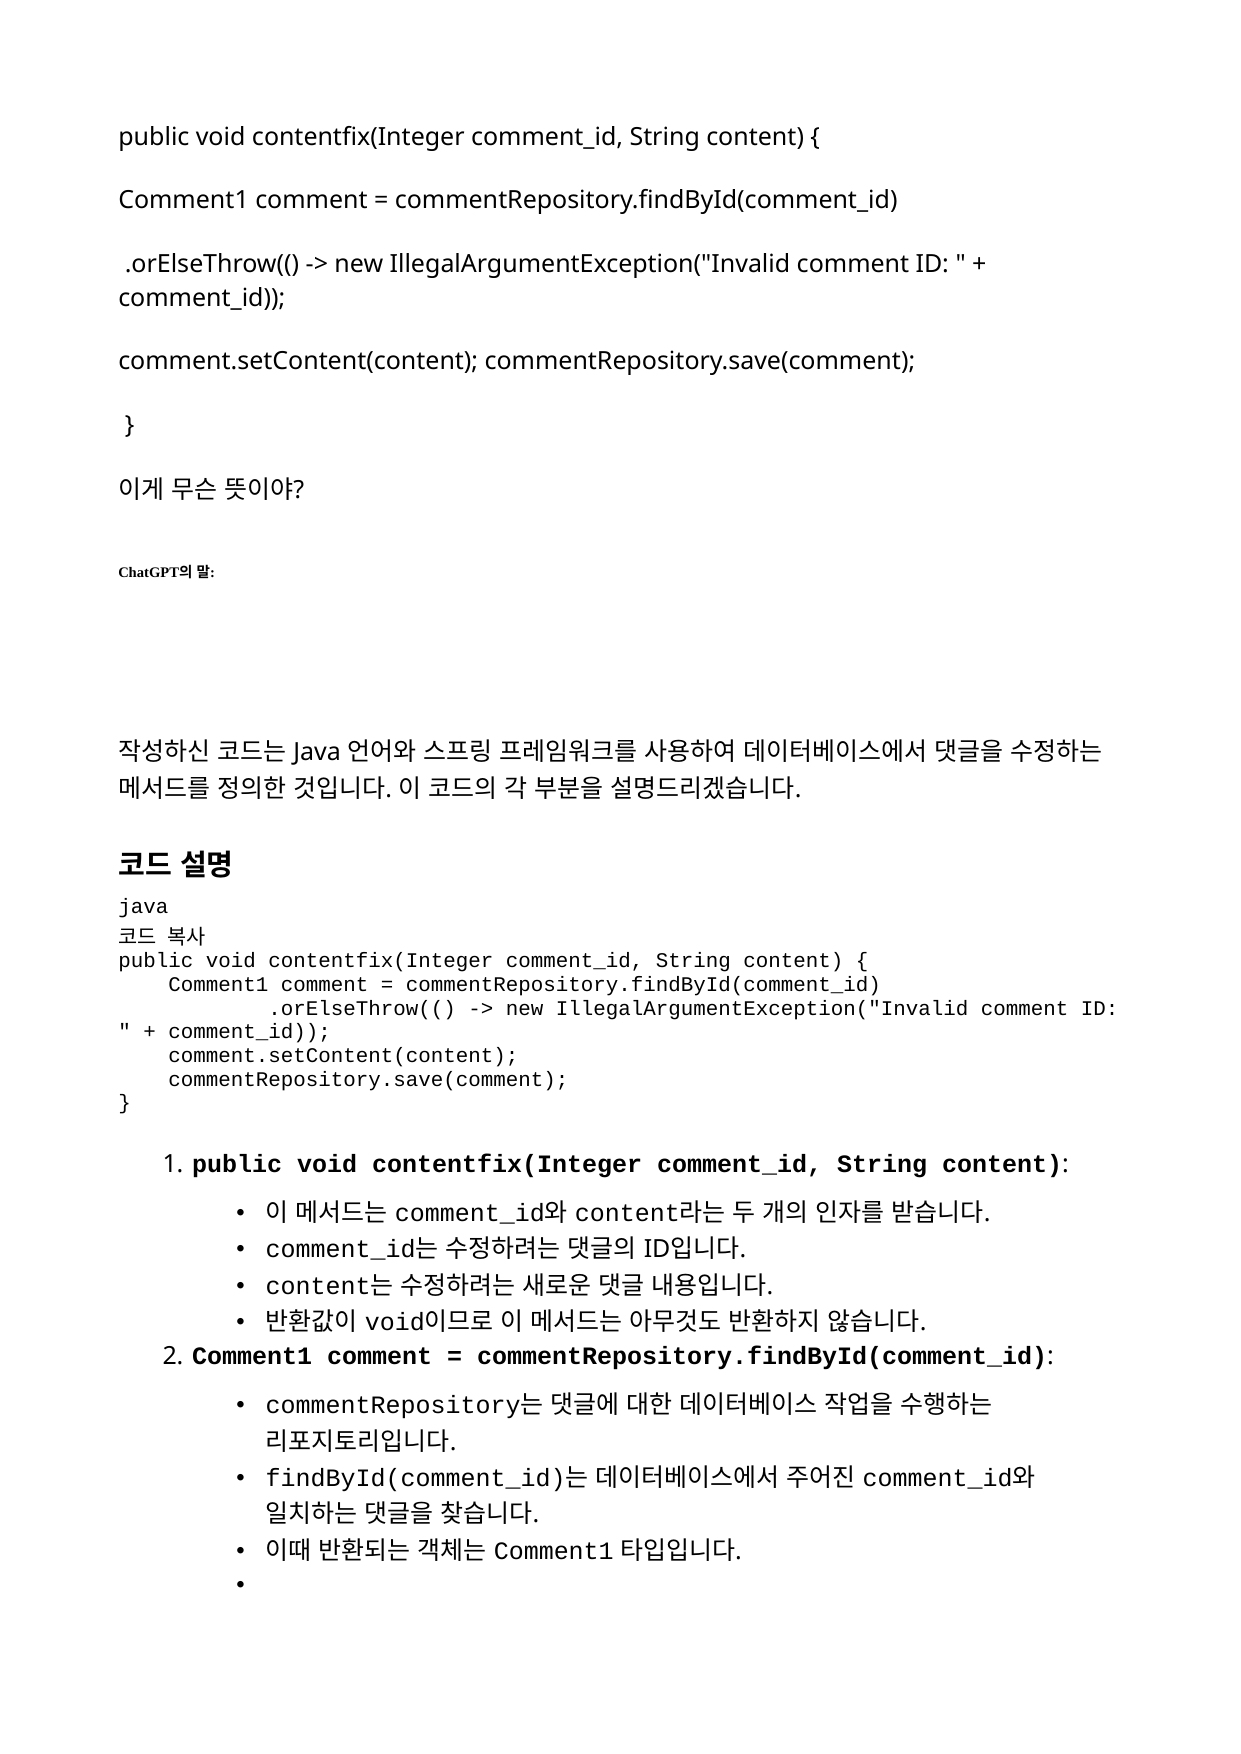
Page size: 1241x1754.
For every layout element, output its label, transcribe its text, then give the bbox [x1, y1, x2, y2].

list 반환값이 void이므로 이 메서드는 아무것도 반환하지 않습니다. [236, 1302, 1122, 1338]
list public void contentfix(Integer comment_id, String content): [162, 1145, 1122, 1180]
text comment.setContent(content); commentRepository.save(comment); [118, 343, 1122, 377]
text comment.setContent(content); [118, 1045, 1122, 1069]
list 이때 반환되는 객체는 Comment1 타입입니다. [236, 1530, 1122, 1567]
list comment_id는 수정하려는 댓글의 ID입니다. [236, 1229, 1122, 1265]
text } [118, 406, 1122, 440]
text java [118, 897, 1122, 920]
text 코드 복사 [118, 920, 1122, 950]
list Comment1 comment = commentRepository.findById(comment_id): [162, 1338, 1122, 1372]
list commentRepository는 댓글에 대한 데이터베이스 작업을 수행하는 리포지토리입니다. [236, 1385, 1122, 1457]
list findById(comment_id)는 데이터베이스에서 주어진 comment_id와 일치하는 댓글을 찾습니다. [236, 1457, 1122, 1530]
text 작성하신 코드는 Java 언어와 스프링 프레임워크를 사용하여 데이터베이스에서 댓글을 수정하는 메서드를 정의한 것입니다. 이 코드의 각 부분을 설명드리겠습니다. [118, 732, 1122, 804]
text public void contentfix(Integer comment_id, String content) { [118, 118, 1122, 152]
text Comment1 comment = commentRepository.findById(comment_id) [118, 974, 1122, 998]
text public void contentfix(Integer comment_id, String content) { [118, 950, 1122, 974]
text .orElseThrow(() -> new IllegalArgumentException("Invalid comment ID: " + comment_id)); [118, 245, 1122, 313]
list 이 메서드는 comment_id와 content라는 두 개의 인자를 받습니다. [236, 1192, 1122, 1229]
text .orElseThrow(() -> new IllegalArgumentException("Invalid comment ID: " + comment_id)); [118, 998, 1122, 1045]
text Comment1 comment = commentRepository.findById(comment_id) [118, 182, 1122, 216]
text 이게 무슨 뜻이야? [118, 470, 1122, 506]
list content는 수정하려는 새로운 댓글 내용입니다. [236, 1265, 1122, 1302]
text } [118, 1092, 1122, 1116]
subtitle 코드 설명 [118, 842, 1122, 884]
subtitle ChatGPT의 말: [118, 561, 1122, 582]
text commentRepository.save(comment); [118, 1069, 1122, 1092]
